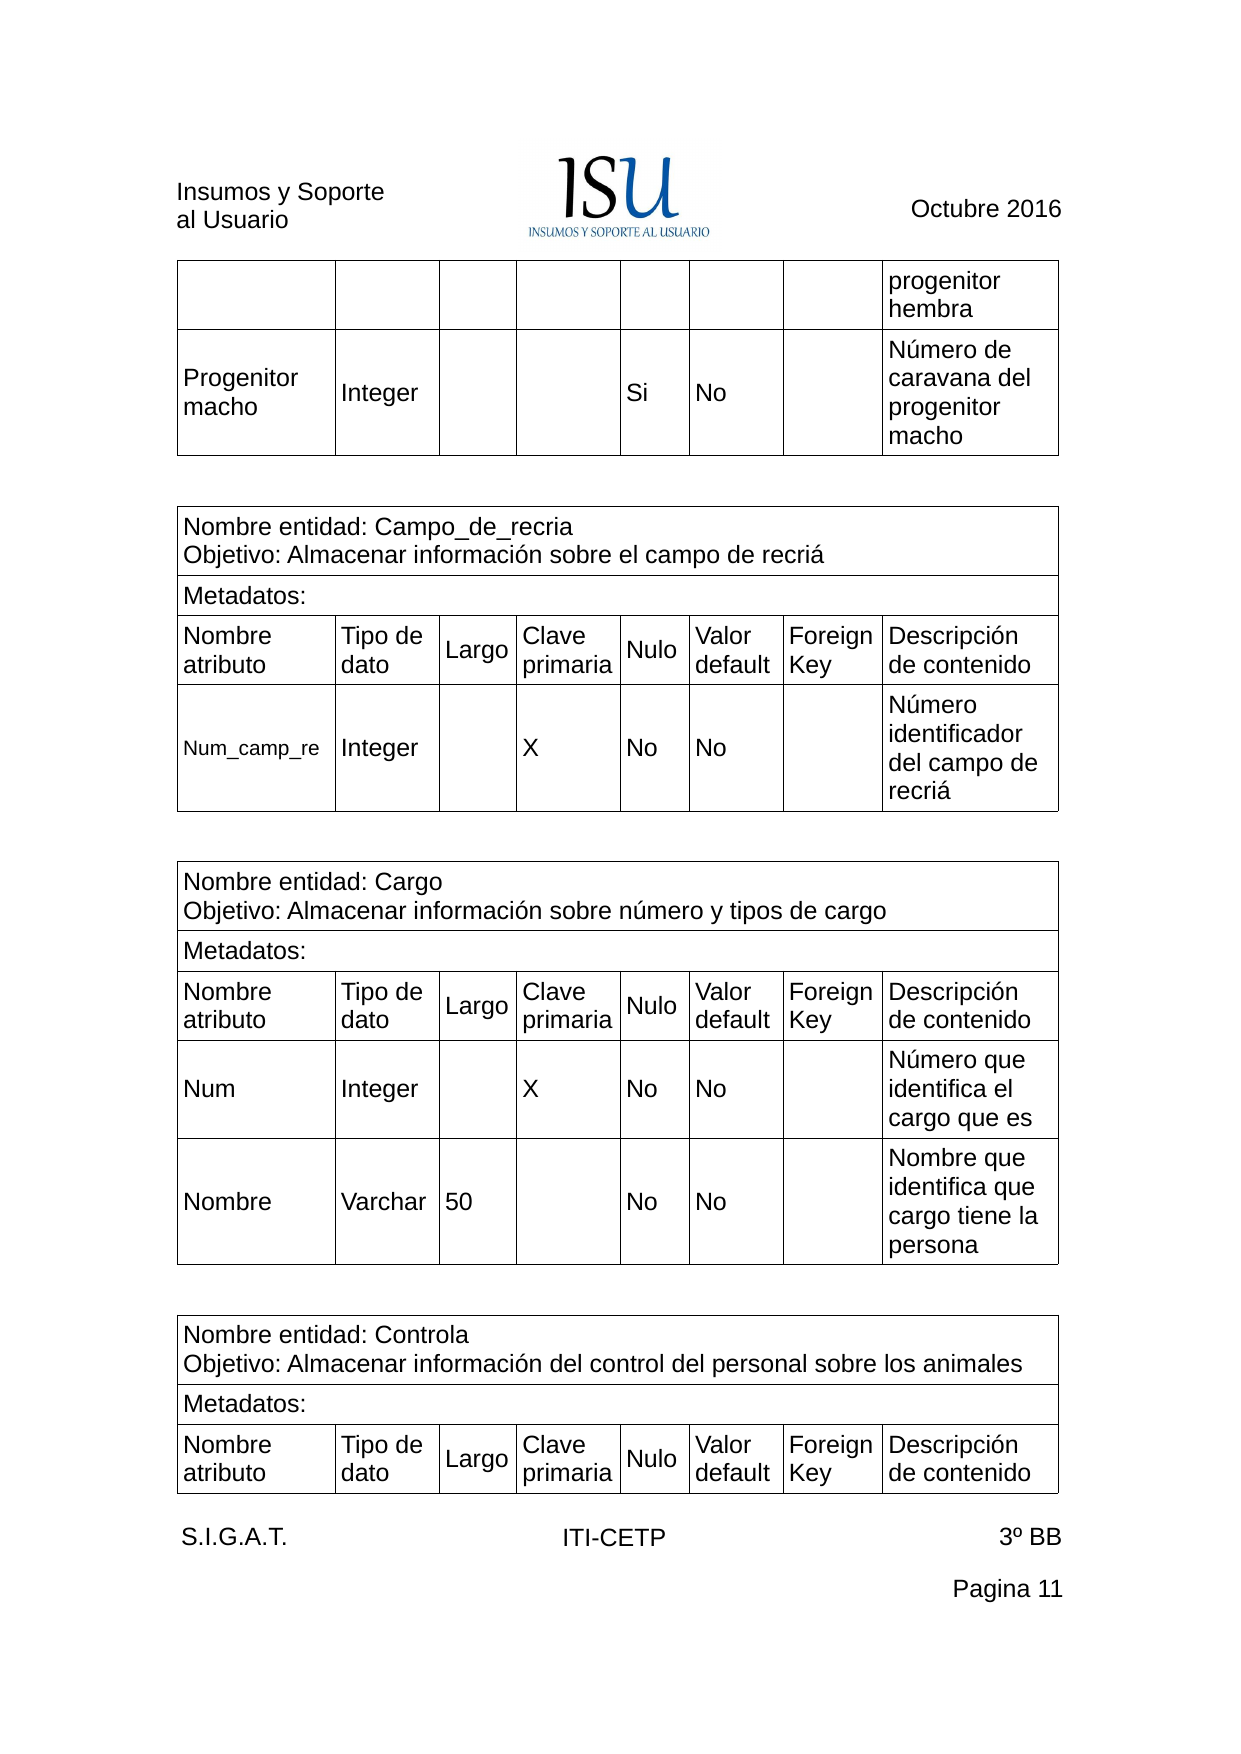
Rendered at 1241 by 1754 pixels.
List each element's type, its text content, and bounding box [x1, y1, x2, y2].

table_cell Nombre atributo [178, 1425, 335, 1493]
table_cell Tipo de dato [336, 1425, 439, 1493]
table_cell Valor default [690, 1425, 783, 1493]
table_cell Descripción de contenido [883, 616, 1058, 684]
table_cell [784, 261, 882, 329]
table_cell Clave primaria [517, 616, 620, 684]
table_header Nombre entidad: Campo_de_recria Objetivo: Almacenar información sobre el campo de recriá [178, 507, 1058, 575]
table_cell Descripción de contenido [883, 972, 1058, 1040]
table_cell Clave primaria [517, 972, 620, 1040]
table_cell [336, 261, 439, 329]
table_cell [440, 261, 516, 329]
table_cell Nombre que identifica que cargo tiene la persona [883, 1139, 1058, 1264]
table_cell [784, 1041, 882, 1137]
table_cell No [690, 330, 783, 455]
table_cell Nombre [178, 1139, 335, 1264]
table_cell Número que identifica el cargo que es [883, 1041, 1058, 1137]
table_cell X [517, 1041, 620, 1137]
table_cell Descripción de contenido [883, 1425, 1058, 1493]
table_cell No [621, 1139, 689, 1264]
table_cell Integer [336, 1041, 439, 1137]
table_cell Número identificador del campo de recriá [883, 685, 1058, 811]
table_cell Nulo [621, 972, 689, 1040]
table_cell Tipo de dato [336, 616, 439, 684]
table_cell X [517, 685, 620, 811]
table_cell Metadatos: [178, 1385, 1058, 1424]
table_cell No [690, 1139, 783, 1264]
table_cell [784, 330, 882, 455]
table_cell [784, 1139, 882, 1264]
table_cell [517, 330, 620, 455]
table_cell Nulo [621, 616, 689, 684]
table_header Nombre entidad: Cargo Objetivo: Almacenar información sobre número y tipos de cargo [178, 862, 1058, 930]
picture [517, 138, 723, 252]
table_cell Si [621, 330, 689, 455]
table_cell [784, 685, 882, 811]
table_cell [440, 330, 516, 455]
table_cell Clave primaria [517, 1425, 620, 1493]
table_cell Número de caravana del progenitor macho [883, 330, 1058, 455]
table_cell Foreign Key [784, 1425, 882, 1493]
table_cell No [621, 1041, 689, 1137]
table_header Nombre entidad: Controla Objetivo: Almacenar información del control del personal sobre los animales [178, 1316, 1058, 1383]
table_cell [517, 1139, 620, 1264]
table_cell No [621, 685, 689, 811]
table_cell Largo [440, 1425, 516, 1493]
table_cell Nulo [621, 1425, 689, 1493]
table_cell Foreign Key [784, 972, 882, 1040]
table_cell Integer [336, 685, 439, 811]
table_cell [440, 685, 516, 811]
table_cell Metadatos: [178, 931, 1058, 971]
table_cell Foreign Key [784, 616, 882, 684]
table_cell Nombre atributo [178, 616, 335, 684]
table_cell Largo [440, 616, 516, 684]
table_cell Integer [336, 330, 439, 455]
table_cell No [690, 685, 783, 811]
table_cell No [690, 1041, 783, 1137]
table_cell Tipo de dato [336, 972, 439, 1040]
table_cell [621, 261, 689, 329]
table_cell [517, 261, 620, 329]
table_cell Valor default [690, 616, 783, 684]
table_cell Valor default [690, 972, 783, 1040]
table_cell Num_camp_re [178, 685, 335, 811]
table_cell Num [178, 1041, 335, 1137]
table_cell [440, 1041, 516, 1137]
table_cell progenitor hembra [883, 261, 1058, 329]
table_cell Nombre atributo [178, 972, 335, 1040]
table_cell Metadatos: [178, 576, 1058, 615]
table_cell [690, 261, 783, 329]
table_cell Progenitor macho [178, 330, 335, 455]
table_cell Varchar [336, 1139, 439, 1264]
table_cell [178, 261, 335, 329]
table_cell Largo [440, 972, 516, 1040]
table_cell 50 [440, 1139, 516, 1264]
